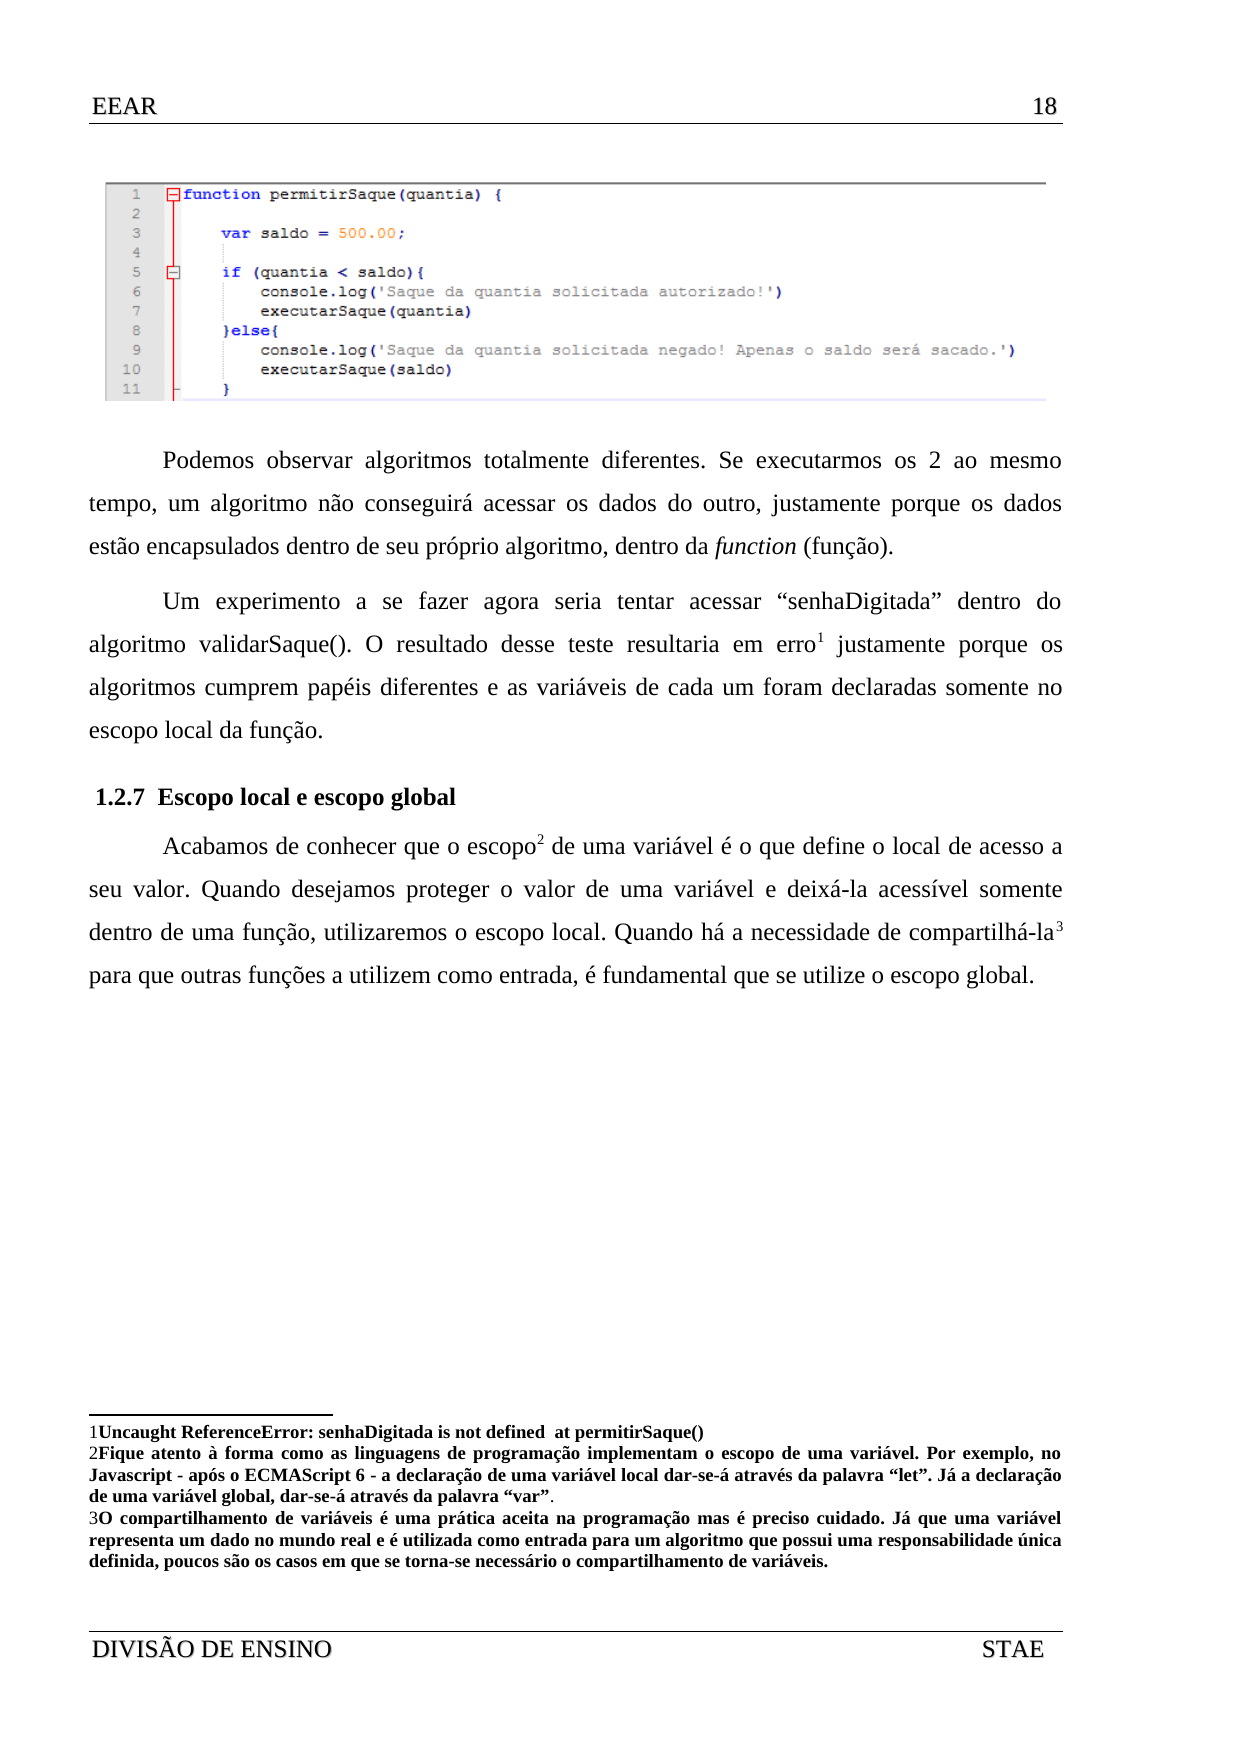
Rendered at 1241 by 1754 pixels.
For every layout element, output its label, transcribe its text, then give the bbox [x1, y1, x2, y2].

text Uncaught ReferenceError: senhaDigitada is not defined at permitirSaque() [89, 1421, 1063, 1442]
text Um experimento a se fazer agora seria tentar acessar “senhaDigitada” dentro do algoritmo validarSaque(). O resultado desse teste resultaria em erro justamente porque os algoritmos cumprem papéis diferentes e as variáveis de cada um foram declaradas somente no escopo local da função. [89, 586, 1063, 744]
subtitle Escopo local e escopo global [89, 782, 1063, 811]
text O compartilhamento de variáveis é uma prática aceita na programação mas é preciso cuidado. Já que uma variável representa um dado no mundo real e é utilizada como entrada para um algoritmo que possui uma responsabilidade única definida, poucos são os casos em que se torna-se necessário o compartilhamento de variáveis. [89, 1507, 1063, 1572]
picture [105, 182, 1047, 401]
text Fique atento à forma como as linguagens de programação implementam o escopo de uma variável. Por exemplo, no Javascript - após o ECMAScript 6 - a declaração de uma variável local dar-se-á através da palavra “let”. Já a declaração de uma variável global, dar-se-á através da palavra “var”. [89, 1442, 1063, 1507]
text Acabamos de conhecer que o escopo de uma variável é o que define o local de acesso a seu valor. Quando desejamos proteger o valor de uma variável e deixá-la acessível somente dentro de uma função, utilizaremos o escopo local. Quando há a necessidade de compartilhá-la para que outras funções a utilizem como entrada, é fundamental que se utilize o escopo global. [89, 831, 1063, 989]
text Podemos observar algoritmos totalmente diferentes. Se executarmos os 2 ao mesmo tempo, um algoritmo não conseguirá acessar os dados do outro, justamente porque os dados estão encapsulados dentro de seu próprio algoritmo, dentro da function (função). [89, 445, 1063, 560]
